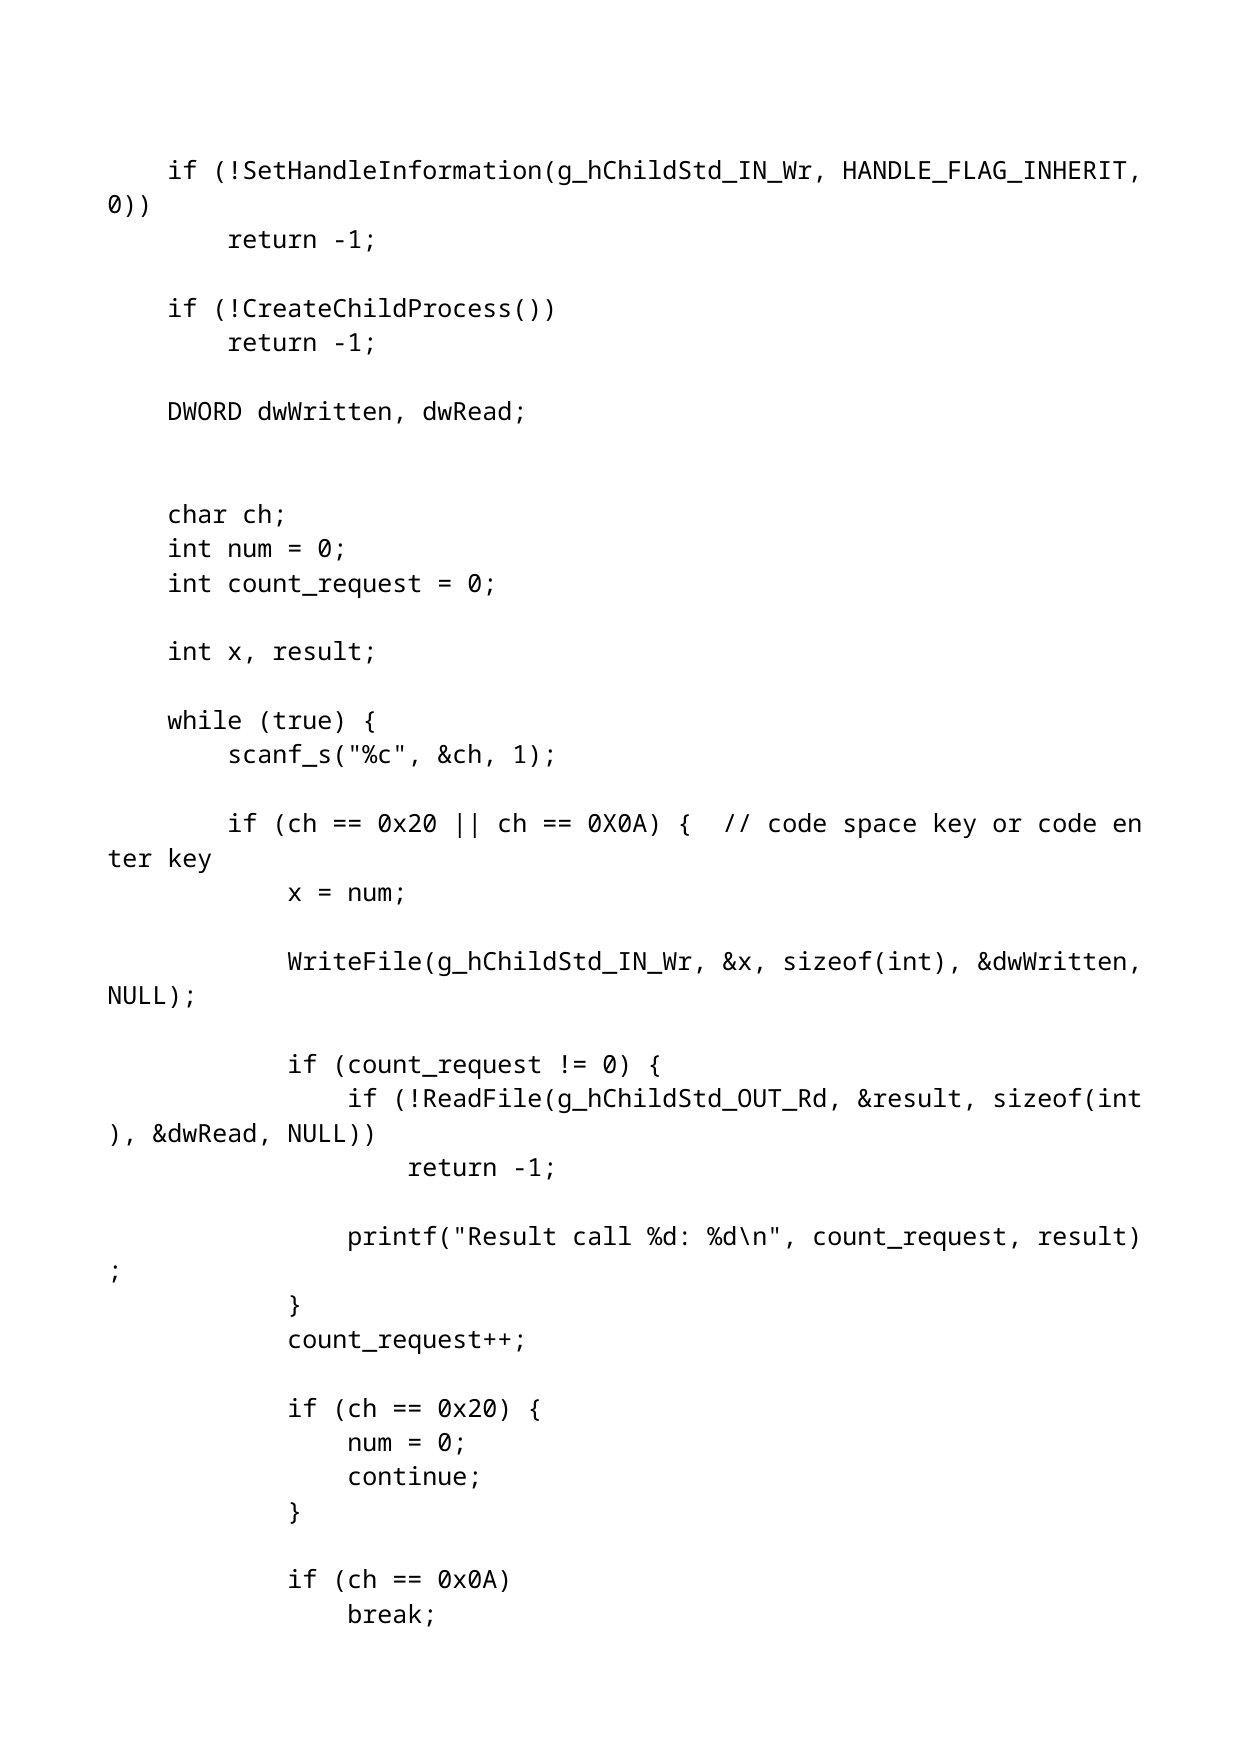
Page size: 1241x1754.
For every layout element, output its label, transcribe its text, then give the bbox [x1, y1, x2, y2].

text x = num; [107, 874, 1153, 909]
text while (true) { [107, 702, 1153, 737]
text break; [107, 1596, 1153, 1631]
text if (ch == 0x20) { [107, 1390, 1153, 1424]
text int num = 0; [107, 531, 1153, 565]
text return -1; [107, 221, 1153, 256]
text int count_request = 0; [107, 565, 1153, 599]
text return -1; [107, 324, 1153, 359]
text DWORD dwWritten, dwRead; [107, 393, 1153, 427]
text if (ch == 0x0A) [107, 1562, 1153, 1596]
text WriteFile(g_hChildStd_IN_Wr, &x, sizeof(int), &dwWritten, NULL); [107, 943, 1153, 1012]
text } [107, 1287, 1153, 1321]
text count_request++; [107, 1321, 1153, 1356]
text printf("Result call %d: %d\n", count_request, result); [107, 1218, 1153, 1287]
text return -1; [107, 1149, 1153, 1184]
text if (!CreateChildProcess()) [107, 290, 1153, 324]
text if (!ReadFile(g_hChildStd_OUT_Rd, &result, sizeof(int), &dwRead, NULL)) [107, 1081, 1153, 1149]
text continue; [107, 1459, 1153, 1493]
text int x, result; [107, 634, 1153, 668]
text char ch; [107, 496, 1153, 531]
text scanf_s("%c", &ch, 1); [107, 737, 1153, 771]
text } [107, 1493, 1153, 1527]
text num = 0; [107, 1424, 1153, 1459]
text if (!SetHandleInformation(g_hChildStd_IN_Wr, HANDLE_FLAG_INHERIT, 0)) [107, 152, 1153, 221]
text if (count_request != 0) { [107, 1046, 1153, 1081]
text if (ch == 0x20 || ch == 0X0A) { // code space key or code enter key [107, 806, 1153, 874]
